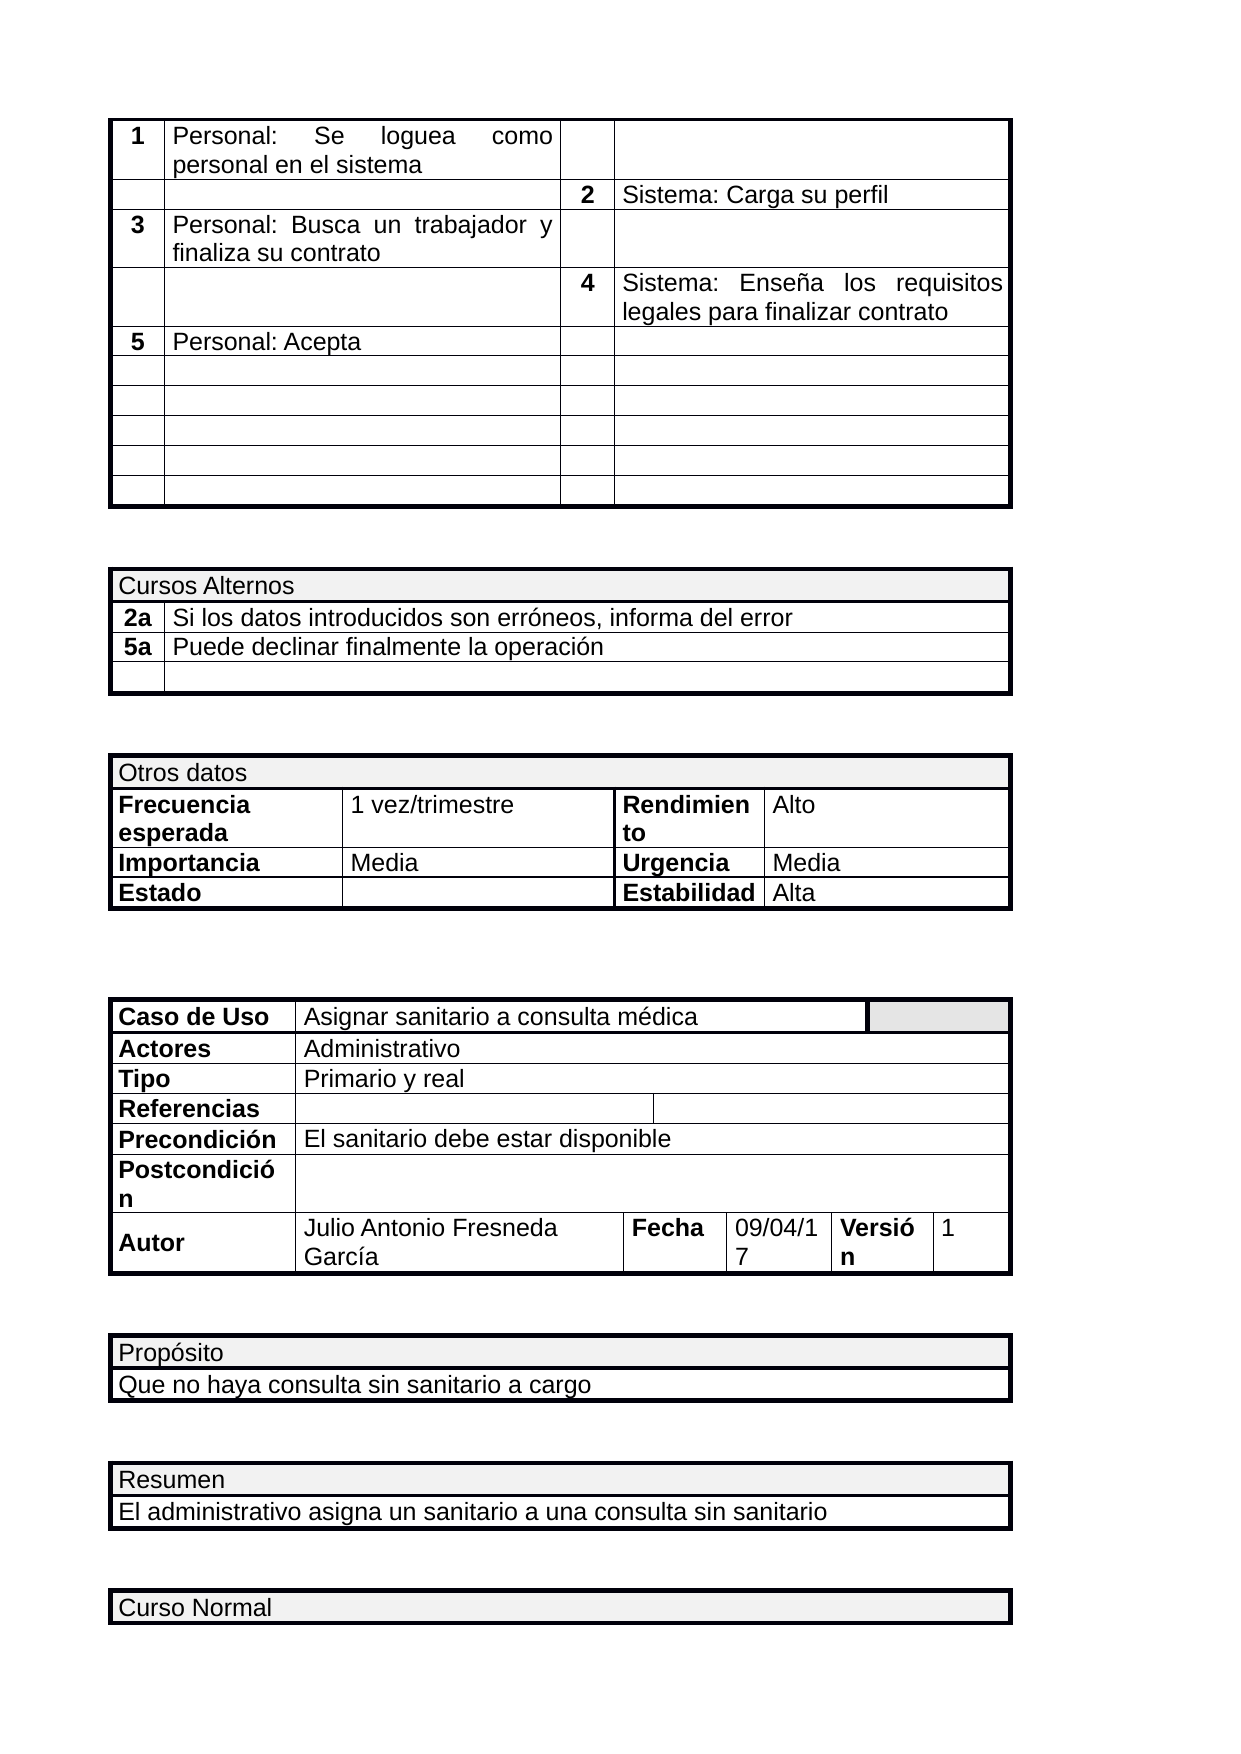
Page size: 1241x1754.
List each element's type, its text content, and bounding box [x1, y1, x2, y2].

table_cell Media [343, 848, 613, 876]
table_cell Personal: Se loguea como personal en el sistema [165, 121, 560, 179]
table_cell [165, 268, 560, 326]
table_cell 5 [113, 327, 164, 355]
table_cell 4 [561, 268, 614, 326]
table_header Cursos Alternos [113, 571, 1008, 600]
table_cell Media [765, 848, 1008, 876]
table_cell Alto [765, 790, 1008, 847]
table_cell [165, 386, 560, 415]
table_header Otros datos [113, 758, 1008, 787]
table_header Resumen [113, 1465, 1008, 1494]
table_cell [165, 476, 560, 504]
table_cell [615, 121, 1008, 179]
table_cell [165, 356, 560, 385]
table_cell Tipo [113, 1064, 295, 1093]
table_cell [113, 180, 164, 208]
table_cell Primario y real [296, 1064, 1008, 1093]
table_cell [113, 386, 164, 415]
table_cell 09/04/17 [727, 1213, 831, 1271]
table_cell [561, 327, 614, 355]
table_cell [113, 268, 164, 326]
table_header Asignar sanitario a consulta médica [296, 1002, 865, 1031]
table_cell Actores [113, 1034, 295, 1062]
table_cell [561, 446, 614, 474]
table_cell Frecuencia esperada [113, 790, 342, 847]
table_cell 1 vez/trimestre [343, 790, 613, 847]
table_cell [165, 446, 560, 474]
table_cell [615, 476, 1008, 504]
table_cell Personal: Busca un trabajador y finaliza su contrato [165, 210, 560, 267]
table_cell El sanitario debe estar disponible [296, 1124, 1008, 1154]
table_cell Importancia [113, 848, 342, 876]
table_cell Rendimiento [616, 790, 764, 847]
table_cell 1 [113, 121, 164, 179]
table_cell [296, 1094, 653, 1123]
table_header [870, 1002, 1008, 1031]
table_cell 3 [113, 210, 164, 267]
table_cell Sistema: Carga su perfil [615, 180, 1008, 208]
table_cell [615, 446, 1008, 474]
table_cell [113, 662, 164, 691]
table_cell [561, 210, 614, 267]
table_cell 1 [934, 1213, 1008, 1271]
table_cell [113, 476, 164, 504]
table_cell Personal: Acepta [165, 327, 560, 355]
table_cell Referencias [113, 1094, 295, 1123]
table_cell Precondición [113, 1124, 295, 1154]
table_header Curso Normal [113, 1593, 1008, 1621]
table_cell [113, 356, 164, 385]
table_cell Administrativo [296, 1034, 1008, 1062]
table_cell El administrativo asigna un sanitario a una consulta sin sanitario [113, 1497, 1008, 1526]
table_cell [615, 327, 1008, 355]
table_header Caso de Uso [113, 1002, 295, 1031]
table_cell Postcondición [113, 1155, 295, 1212]
table_cell 2 [561, 180, 614, 208]
table_cell Puede declinar finalmente la operación [165, 633, 1008, 661]
table_cell 2a [113, 603, 164, 632]
table_cell Versión [832, 1213, 933, 1271]
table_cell Estabilidad [616, 878, 764, 906]
table_cell [113, 446, 164, 474]
table_header Propósito [113, 1338, 1008, 1366]
table_cell [561, 121, 614, 179]
table_cell [343, 878, 613, 906]
table_cell [615, 210, 1008, 267]
table_cell [561, 416, 614, 445]
table_cell Alta [765, 878, 1008, 906]
table_cell [615, 416, 1008, 445]
table_cell [165, 180, 560, 208]
table_cell Estado [113, 878, 342, 906]
table_cell [165, 416, 560, 445]
table_cell [615, 356, 1008, 385]
table_cell Julio Antonio Fresneda García [296, 1213, 623, 1271]
table_cell Urgencia [616, 848, 764, 876]
table_cell [296, 1155, 1008, 1212]
table_cell Que no haya consulta sin sanitario a cargo [113, 1370, 1008, 1398]
table_cell Si los datos introducidos son erróneos, informa del error [165, 603, 1008, 632]
table_cell [561, 476, 614, 504]
table_cell [165, 662, 1008, 691]
table_cell [561, 386, 614, 415]
table_cell [654, 1094, 1008, 1123]
table_cell 5a [113, 633, 164, 661]
table_cell Sistema: Enseña los requisitos legales para finalizar contrato [615, 268, 1008, 326]
table_cell [113, 416, 164, 445]
table_cell [561, 356, 614, 385]
table_cell Fecha [624, 1213, 726, 1271]
table_cell [615, 386, 1008, 415]
table_cell Autor [113, 1213, 295, 1271]
